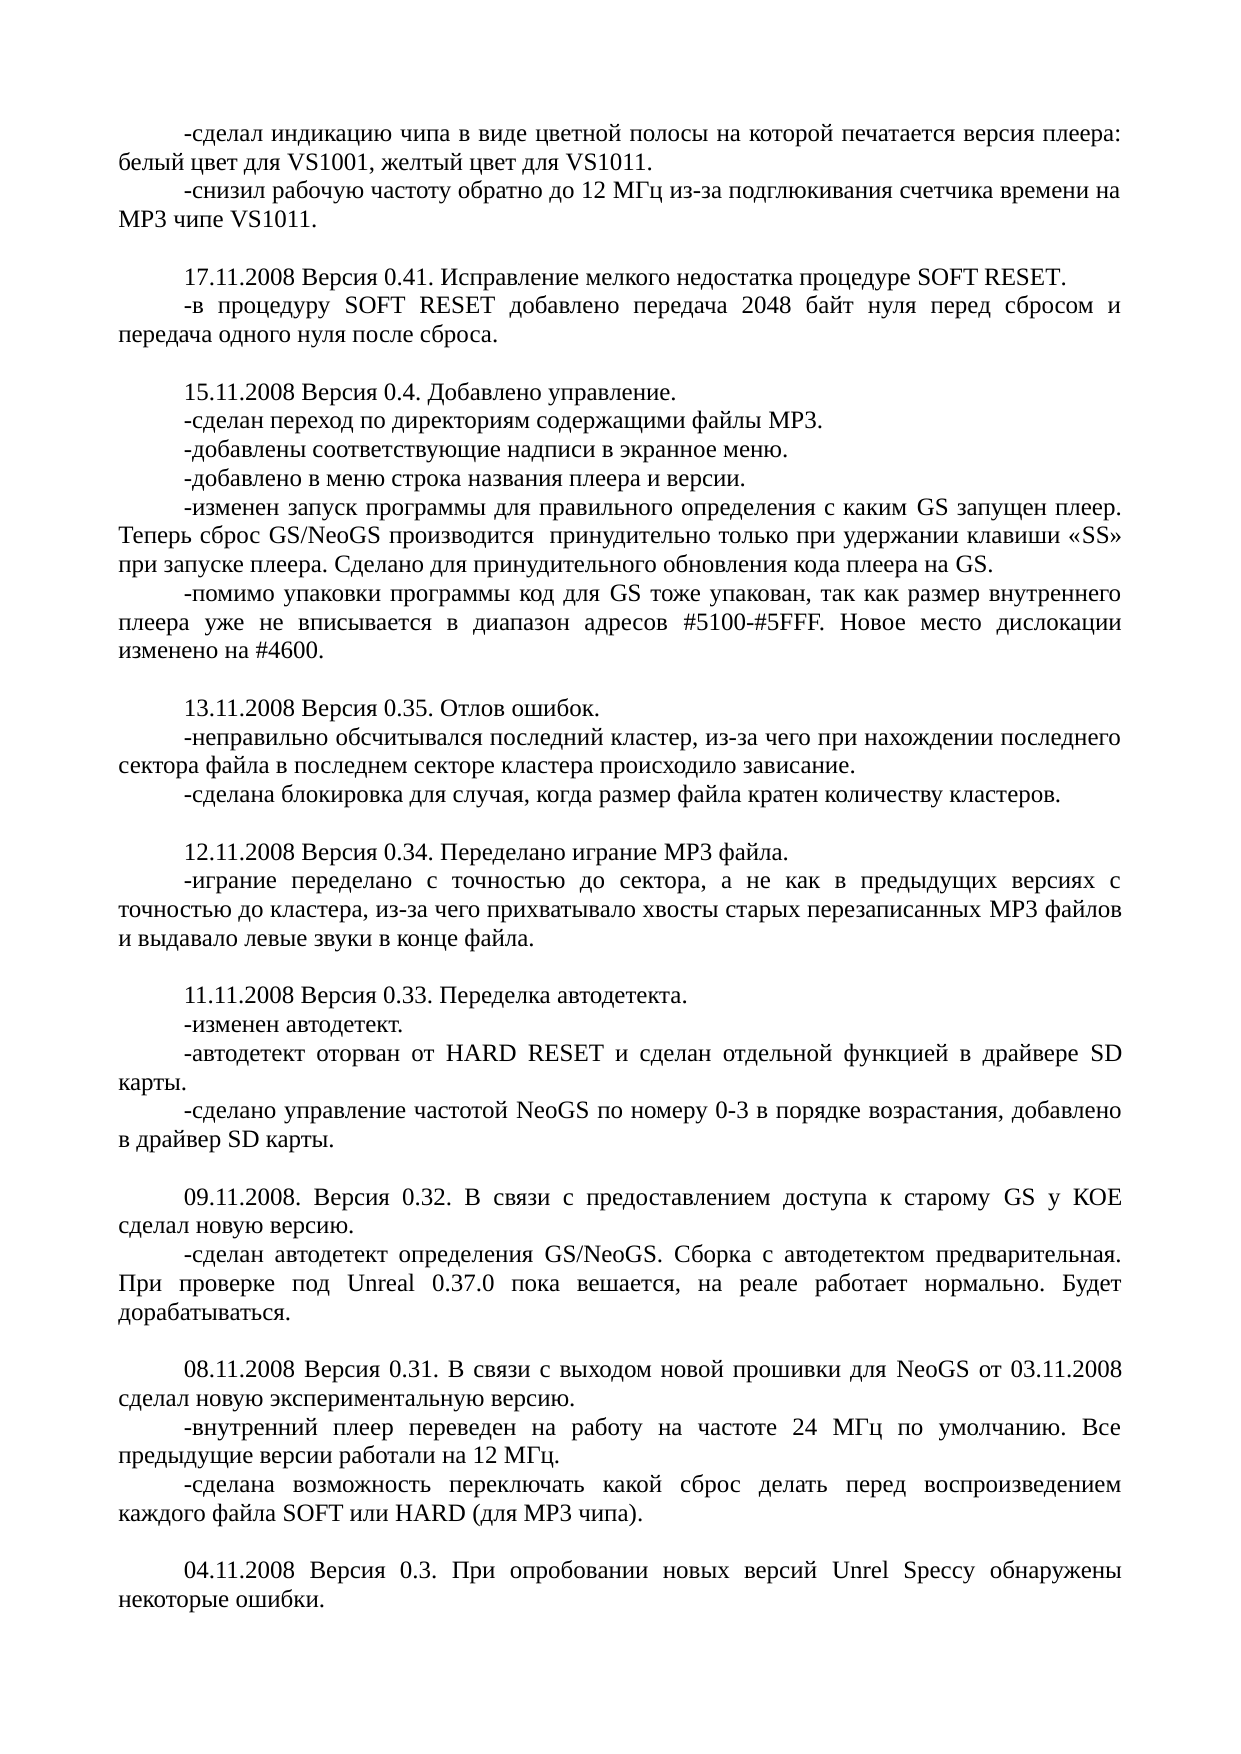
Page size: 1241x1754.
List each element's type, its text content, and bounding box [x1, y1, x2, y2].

text -добавлено в меню строка названия плеера и версии. [118, 463, 1122, 492]
text -изменен автодетект. [118, 1009, 1122, 1038]
text -сделана возможность переключать какой сброс делать перед воспроизведением каждого файла SOFT или HARD (для MP3 чипа). [118, 1469, 1122, 1527]
text 13.11.2008 Версия 0.35. Отлов ошибок. [118, 693, 1122, 722]
text -играние переделано с точностью до сектора, а не как в предыдущих версиях с точностью до кластера, из-за чего прихватывало хвосты старых перезаписанных MP3 файлов и выдавало левые звуки в конце файла. [118, 866, 1122, 952]
text 09.11.2008. Версия 0.32. В связи с предоставлением доступа к старому GS у КОЕ сделал новую версию. [118, 1182, 1122, 1239]
text -снизил рабочую частоту обратно до 12 МГц из-за подглюкивания счетчика времени на MP3 чипе VS1011. [118, 176, 1122, 233]
text -сделал индикацию чипа в виде цветной полосы на которой печатается версия плеера: белый цвет для VS1001, желтый цвет для VS1011. [118, 118, 1122, 176]
text -автодетект оторван от HARD RESET и сделан отдельной функцией в драйвере SD карты. [118, 1038, 1122, 1096]
text 04.11.2008 Версия 0.3. При опробовании новых версий Unrel Speccy обнаружены некоторые ошибки. [118, 1556, 1122, 1613]
text 11.11.2008 Версия 0.33. Переделка автодетекта. [118, 981, 1122, 1009]
text -сделан переход по директориям содержащими файлы MP3. [118, 406, 1122, 434]
text -внутренний плеер переведен на работу на частоте 24 МГц по умолчанию. Все предыдущие версии работали на 12 МГц. [118, 1412, 1122, 1469]
text 08.11.2008 Версия 0.31. В связи с выходом новой прошивки для NeoGS от 03.11.2008 сделал новую экспериментальную версию. [118, 1354, 1122, 1412]
text -сделан автодетект определения GS/NeoGS. Сборка с автодетектом предварительная. При проверке под Unreal 0.37.0 пока вешается, на реале работает нормально. Будет дорабатываться. [118, 1239, 1122, 1326]
text -помимо упаковки программы код для GS тоже упакован, так как размер внутреннего плеера уже не вписывается в диапазон адресов #5100-#5FFF. Новое место дислокации изменено на #4600. [118, 578, 1122, 664]
text 15.11.2008 Версия 0.4. Добавлено управление. [118, 377, 1122, 406]
text 17.11.2008 Версия 0.41. Исправление мелкого недостатка процедуре SOFT RESET. [118, 262, 1122, 291]
text -неправильно обсчитывался последний кластер, из-за чего при нахождении последнего сектора файла в последнем секторе кластера происходило зависание. [118, 722, 1122, 779]
text -в процедуру SOFT RESET добавлено передача 2048 байт нуля перед сбросом и передача одного нуля после сброса. [118, 291, 1122, 348]
text -сделано управление частотой NeoGS по номеру 0-3 в порядке возрастания, добавлено в драйвер SD карты. [118, 1096, 1122, 1153]
text -сделана блокировка для случая, когда размер файла кратен количеству кластеров. [118, 779, 1122, 808]
text -добавлены соответствующие надписи в экранное меню. [118, 434, 1122, 463]
text -изменен запуск программы для правильного определения с каким GS запущен плеер. Теперь сброс GS/NeoGS производится принудительно только при удержании клавиши «SS» при запуске плеера. Сделано для принудительного обновления кода плеера на GS. [118, 492, 1122, 578]
text 12.11.2008 Версия 0.34. Переделано играние MP3 файла. [118, 837, 1122, 866]
